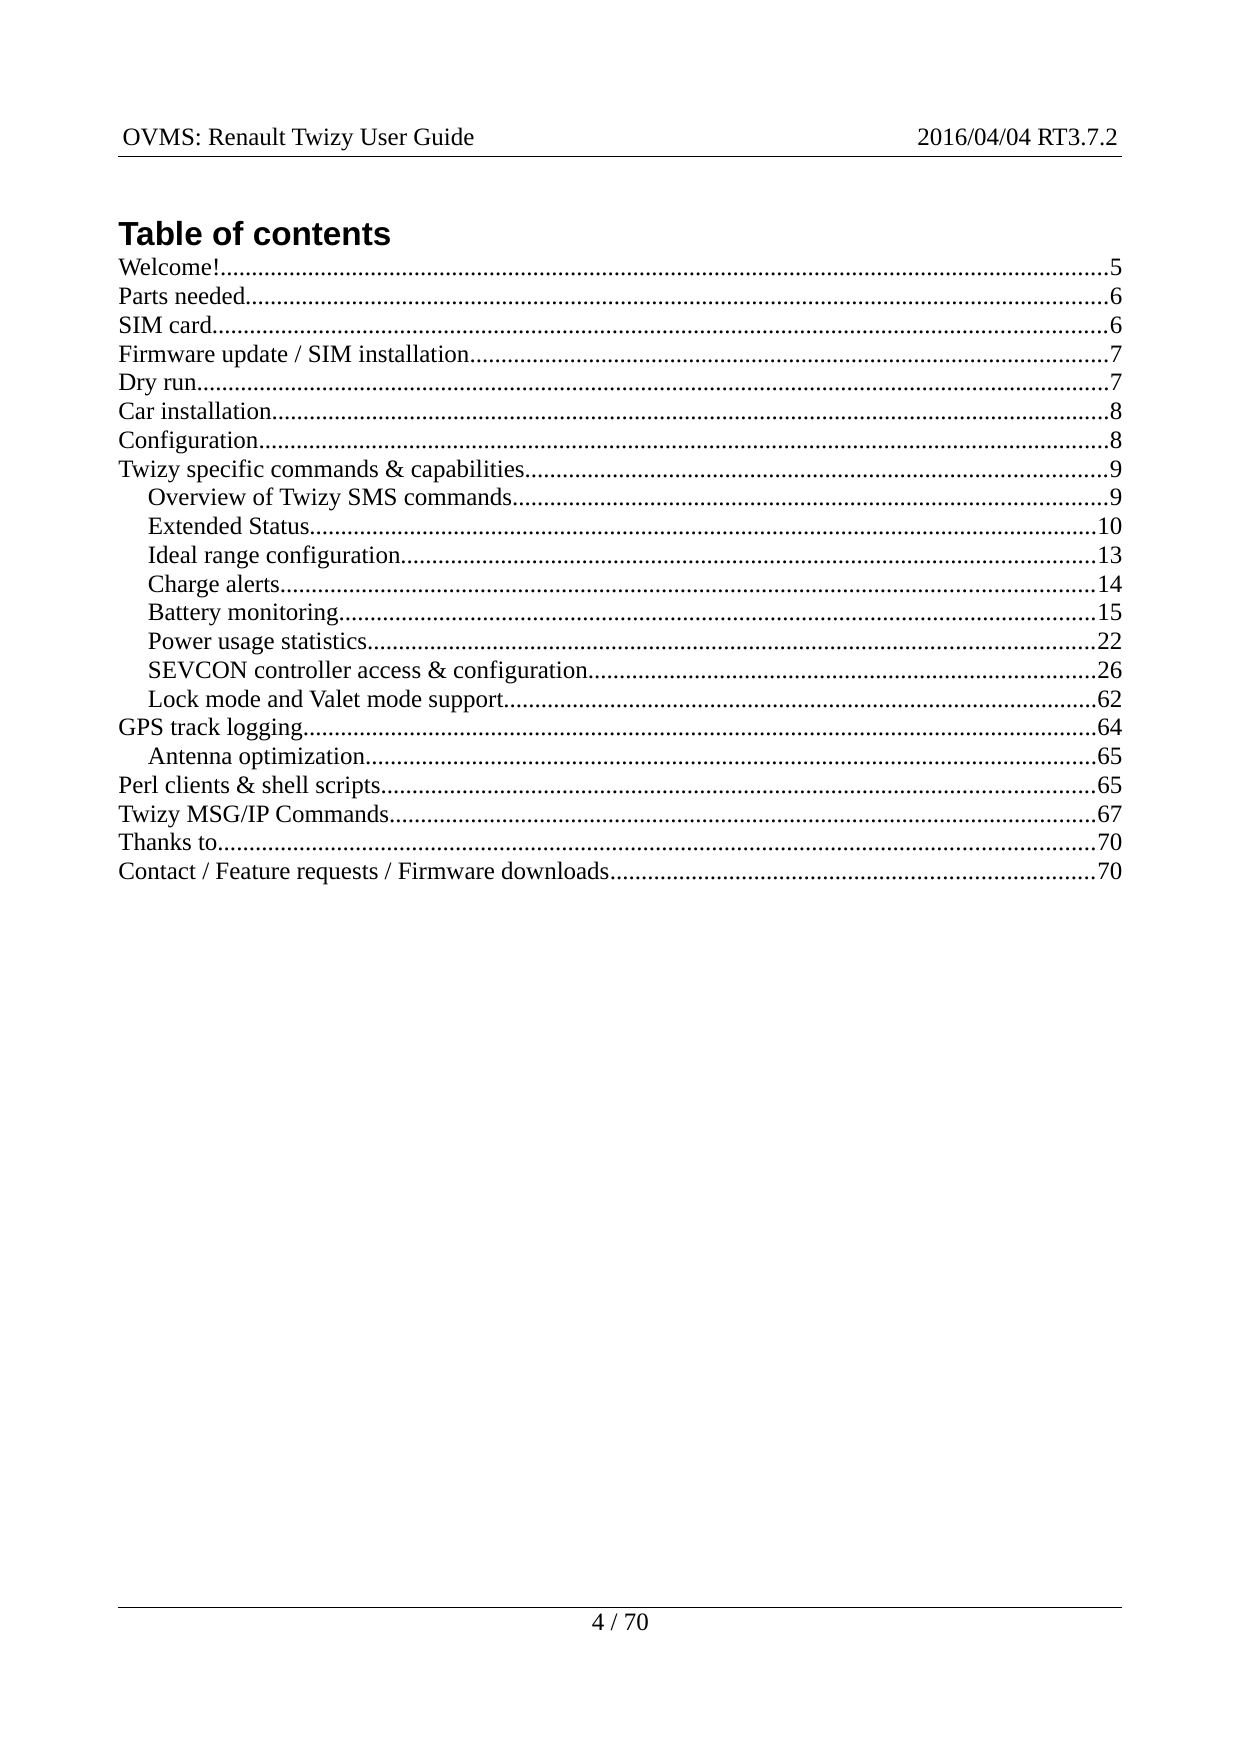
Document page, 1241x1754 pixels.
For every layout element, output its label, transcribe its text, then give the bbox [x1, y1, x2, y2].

text Firmware update / SIM installation 7 [118, 339, 1122, 367]
text Configuration 8 [118, 425, 1122, 454]
text SIM card 6 [118, 310, 1122, 339]
text Contact / Feature requests / Firmware downloads 70 [118, 856, 1122, 885]
text Twizy specific commands & capabilities 9 [118, 454, 1122, 482]
text SEVCON controller access & configuration 26 [148, 655, 1122, 684]
text GPS track logging 64 [118, 712, 1122, 741]
text Antenna optimization 65 [148, 741, 1122, 770]
text Ideal range configuration 13 [148, 540, 1122, 569]
subtitle Table of contents [118, 214, 1122, 252]
text Battery monitoring 15 [148, 597, 1122, 626]
text Car installation 8 [118, 396, 1122, 425]
text Charge alerts 14 [148, 569, 1122, 597]
text Power usage statistics 22 [148, 626, 1122, 655]
text Parts needed 6 [118, 281, 1122, 310]
text Extended Status 10 [148, 511, 1122, 540]
text Lock mode and Valet mode support 62 [148, 684, 1122, 712]
text Dry run 7 [118, 367, 1122, 396]
text Welcome! 5 [118, 252, 1122, 281]
text Thanks to... 70 [118, 827, 1122, 856]
text Overview of Twizy SMS commands 9 [148, 482, 1122, 511]
text Perl clients & shell scripts 65 [118, 770, 1122, 799]
text Twizy MSG/IP Commands 67 [118, 799, 1122, 827]
